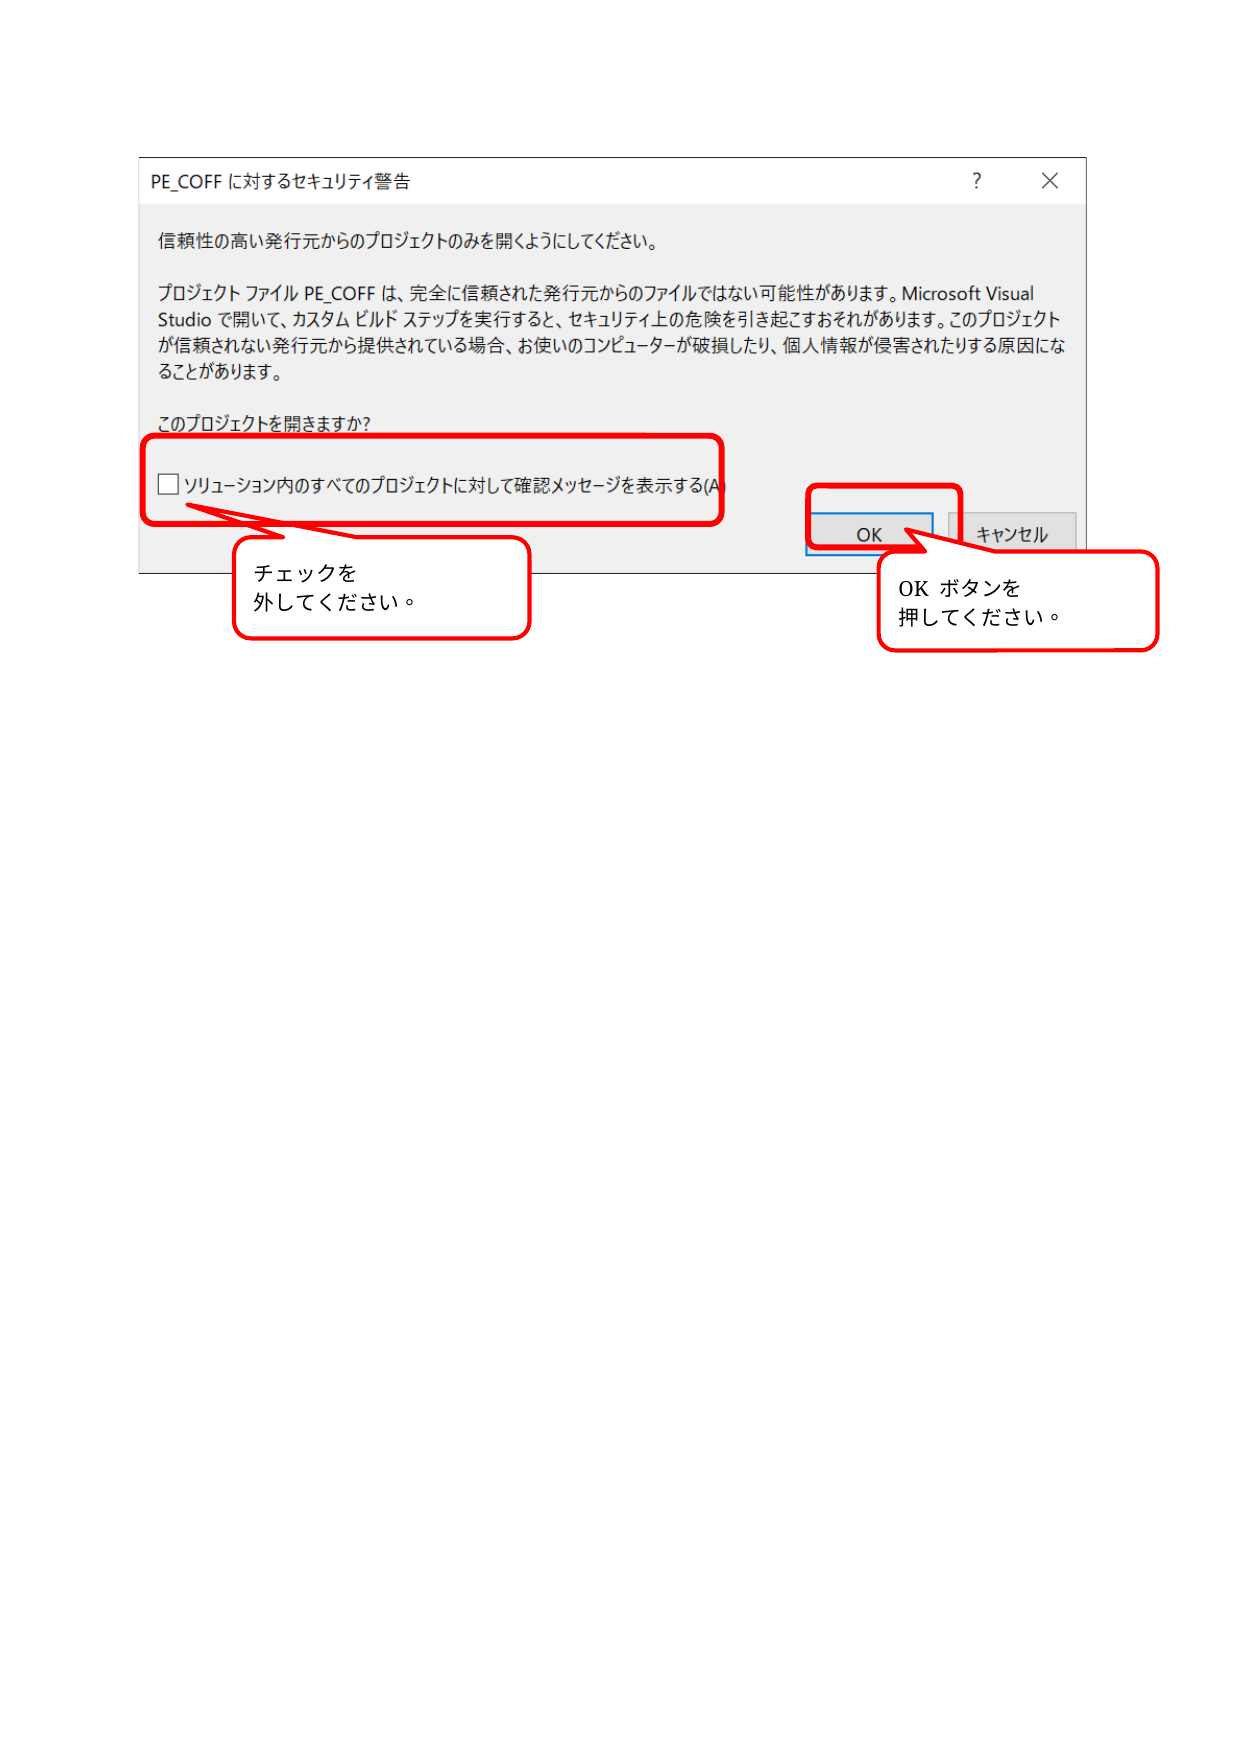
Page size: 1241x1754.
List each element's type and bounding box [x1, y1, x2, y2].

picture [146, 439, 718, 520]
picture [138, 157, 1087, 574]
picture [812, 489, 957, 544]
